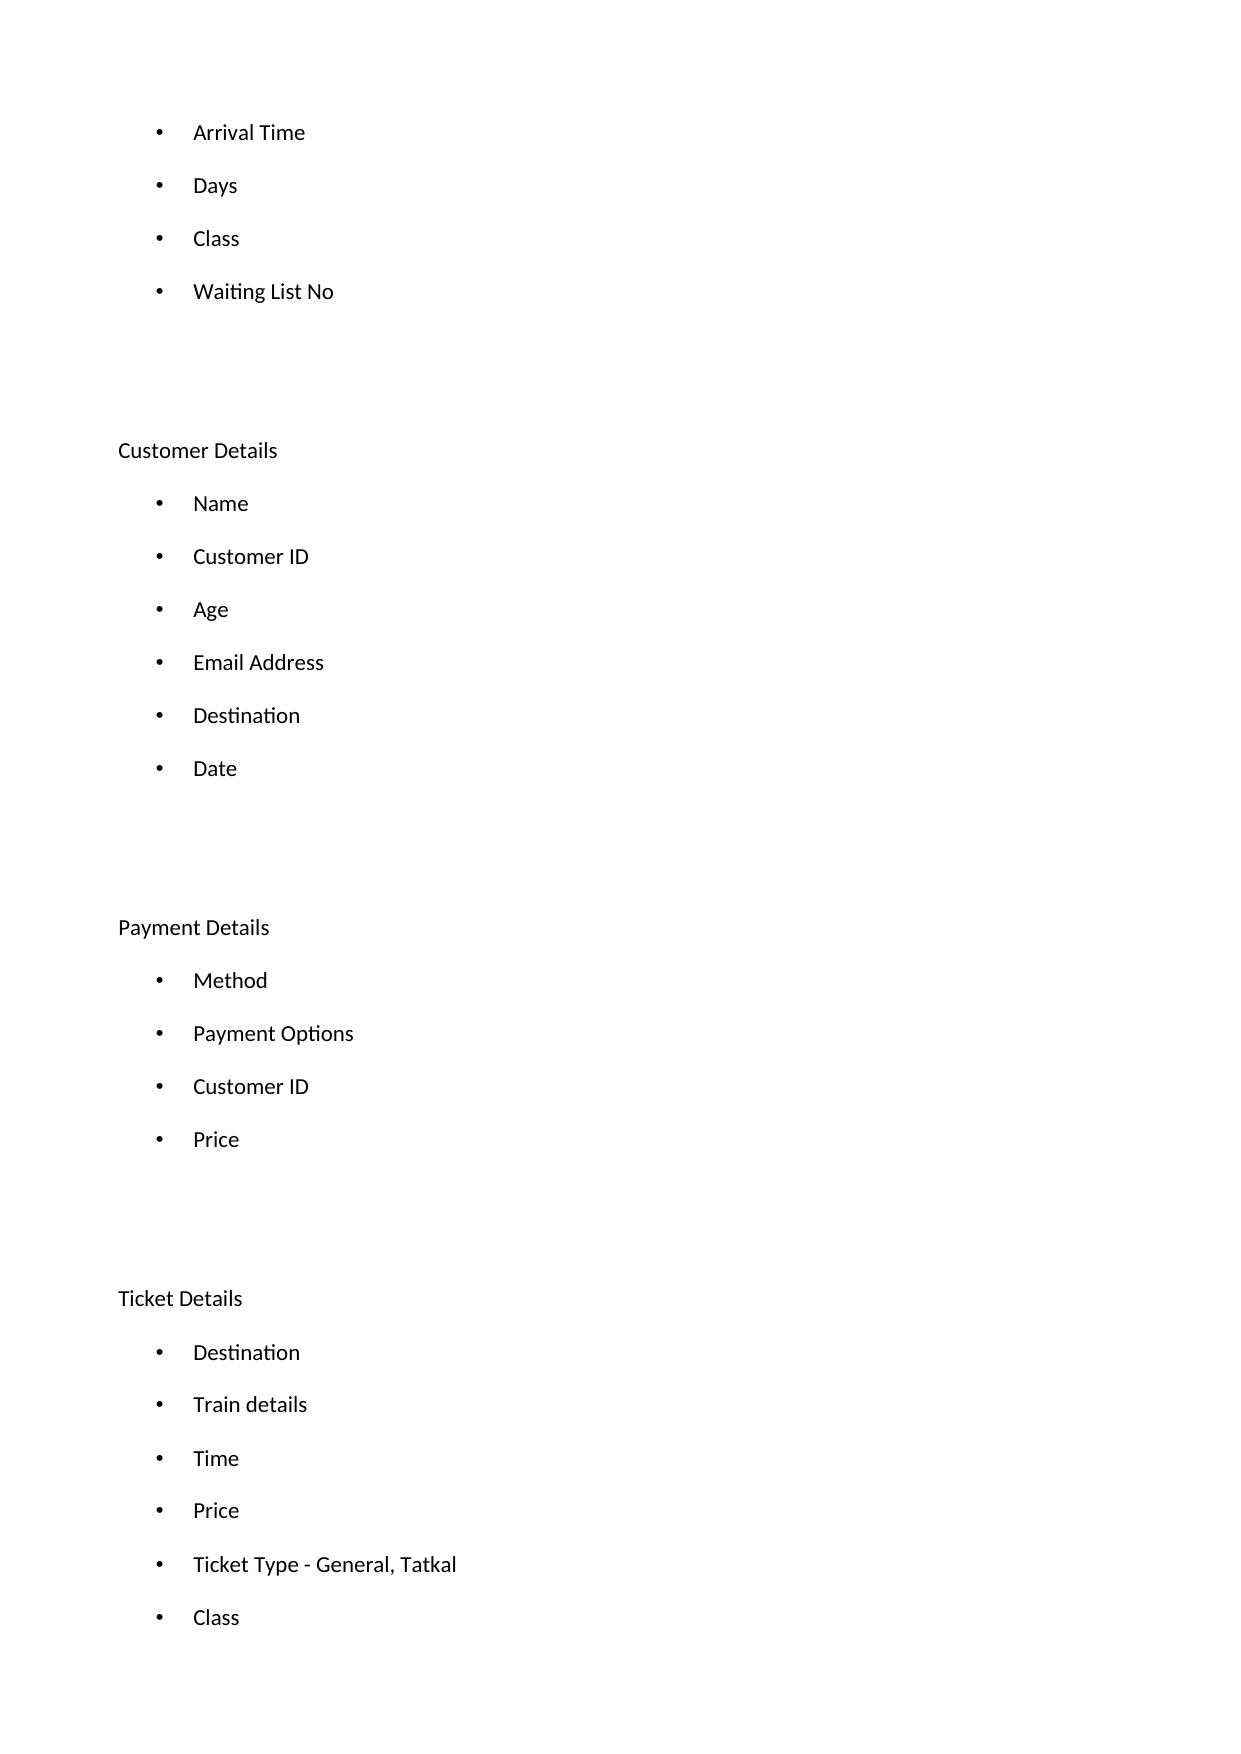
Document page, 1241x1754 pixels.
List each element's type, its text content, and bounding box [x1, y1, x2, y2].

list Age [156, 595, 1122, 623]
list Arrival Time [156, 118, 1122, 146]
list Email Address [156, 648, 1122, 676]
list Ticket Type - General, Tatkal [156, 1550, 1122, 1578]
list Price [156, 1126, 1122, 1153]
list Class [156, 224, 1122, 252]
list Time [156, 1444, 1122, 1472]
list Customer ID [156, 1072, 1122, 1101]
list Price [156, 1497, 1122, 1525]
text Ticket Details [118, 1284, 1122, 1313]
list Waiting List No [156, 277, 1122, 305]
list Method [156, 966, 1122, 994]
text Customer Details [118, 436, 1122, 464]
list Destination [156, 701, 1122, 729]
list Customer ID [156, 542, 1122, 570]
list Destination [156, 1338, 1122, 1366]
list Days [156, 171, 1122, 199]
list Date [156, 754, 1122, 782]
list Class [156, 1603, 1122, 1631]
text Payment Details [118, 913, 1122, 941]
list Payment Options [156, 1019, 1122, 1047]
list Name [156, 489, 1122, 517]
list Train details [156, 1391, 1122, 1419]
